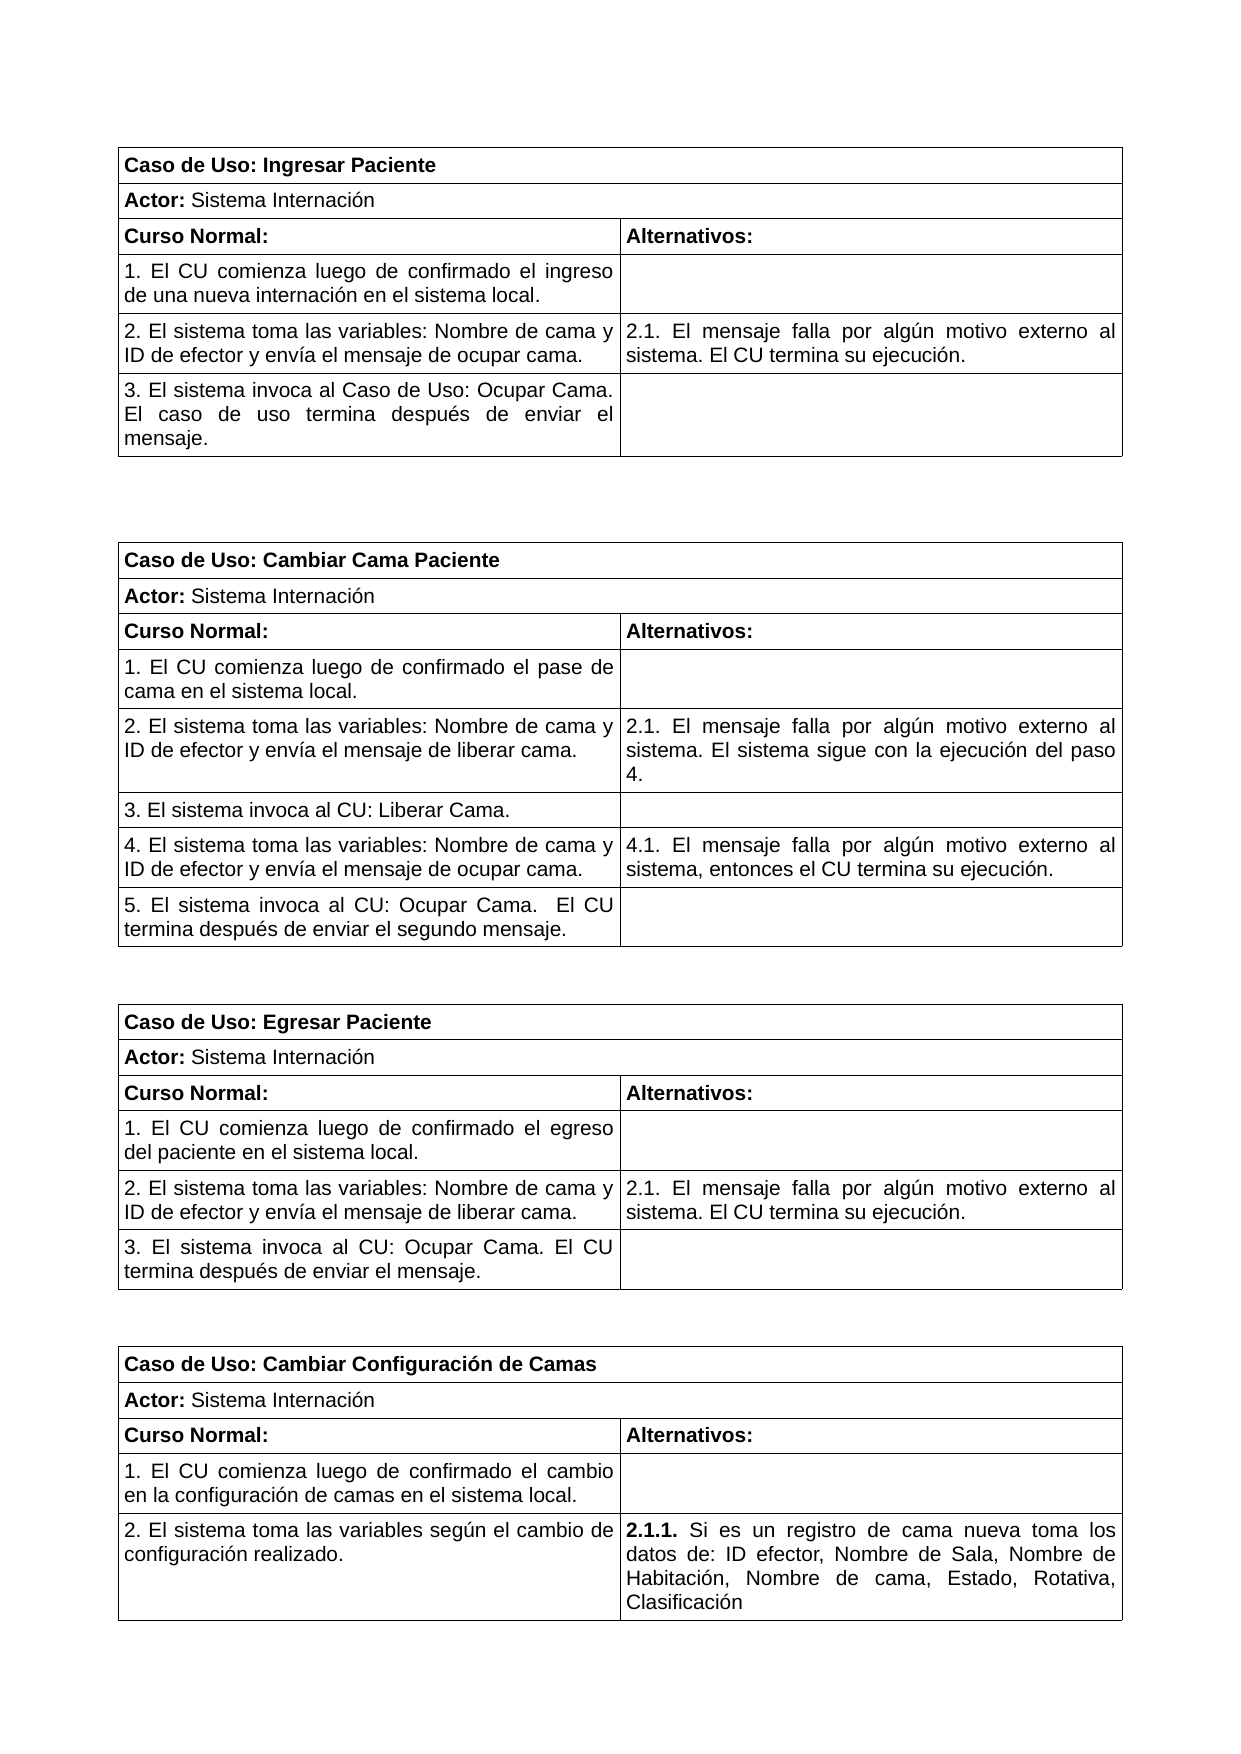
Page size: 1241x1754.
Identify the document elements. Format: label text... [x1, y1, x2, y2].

table_cell Curso Normal: [119, 219, 620, 253]
table_cell 4.1. El mensaje falla por algún motivo externo al sistema, entonces el CU termina su ejecución. [621, 828, 1122, 887]
table_cell 1. El CU comienza luego de confirmado el egreso del paciente en el sistema local. [119, 1111, 620, 1170]
table_cell 2. El sistema toma las variables: Nombre de cama y ID de efector y envía el mensaje de ocupar cama. [119, 314, 620, 372]
table_header Caso de Uso: Cambiar Configuración de Camas [119, 1347, 1122, 1382]
table_cell 1. El CU comienza luego de confirmado el cambio en la configuración de camas en el sistema local. [119, 1454, 620, 1512]
table_cell [621, 374, 1122, 456]
table_cell Curso Normal: [119, 1076, 620, 1110]
table_cell [621, 1230, 1122, 1289]
table_cell Actor: Sistema Internación [119, 184, 1122, 218]
table_cell 3. El sistema invoca al CU: Liberar Cama. [119, 793, 620, 827]
table_cell 2. El sistema toma las variables: Nombre de cama y ID de efector y envía el mensaje de liberar cama. [119, 1171, 620, 1229]
table_cell 2.1. El mensaje falla por algún motivo externo al sistema. El CU termina su ejecución. [621, 1171, 1122, 1229]
table_cell Actor: Sistema Internación [119, 579, 1122, 613]
table_header Caso de Uso: Egresar Paciente [119, 1005, 1122, 1039]
table_cell [621, 888, 1122, 946]
table_cell [621, 793, 1122, 827]
table_cell Alternativos: [621, 1076, 1122, 1110]
table_cell Actor: Sistema Internación [119, 1383, 1122, 1417]
table_cell [621, 650, 1122, 708]
table_header Caso de Uso: Cambiar Cama Paciente [119, 543, 1122, 578]
table_cell Alternativos: [621, 1419, 1122, 1453]
table_cell 3. El sistema invoca al CU: Ocupar Cama. El CU termina después de enviar el mensaje. [119, 1230, 620, 1289]
table_cell 1. El CU comienza luego de confirmado el pase de cama en el sistema local. [119, 650, 620, 708]
table_cell 2.1. El mensaje falla por algún motivo externo al sistema. El sistema sigue con la ejecución del paso 4. [621, 709, 1122, 792]
table_cell Alternativos: [621, 219, 1122, 253]
table_cell 1. El CU comienza luego de confirmado el ingreso de una nueva internación en el sistema local. [119, 255, 620, 313]
table_cell 2.1.1. Si es un registro de cama nueva toma los datos de: ID efector, Nombre de Sala, Nombre de Habitación, Nombre de cama, Estado, Rotativa, Clasificación [621, 1514, 1122, 1620]
table_cell [621, 1454, 1122, 1512]
table_cell [621, 1111, 1122, 1170]
table_cell Curso Normal: [119, 614, 620, 649]
table_cell Alternativos: [621, 614, 1122, 649]
table_cell 2. El sistema toma las variables: Nombre de cama y ID de efector y envía el mensaje de liberar cama. [119, 709, 620, 792]
table_cell 4. El sistema toma las variables: Nombre de cama y ID de efector y envía el mensaje de ocupar cama. [119, 828, 620, 887]
table_cell [621, 255, 1122, 313]
table_cell 3. El sistema invoca al Caso de Uso: Ocupar Cama. El caso de uso termina después de enviar el mensaje. [119, 374, 620, 456]
table_cell Curso Normal: [119, 1419, 620, 1453]
table_cell 5. El sistema invoca al CU: Ocupar Cama. El CU termina después de enviar el segundo mensaje. [119, 888, 620, 946]
table_cell 2. El sistema toma las variables según el cambio de configuración realizado. [119, 1514, 620, 1620]
table_cell 2.1. El mensaje falla por algún motivo externo al sistema. El CU termina su ejecución. [621, 314, 1122, 372]
table_header Caso de Uso: Ingresar Paciente [119, 148, 1122, 182]
table_cell Actor: Sistema Internación [119, 1040, 1122, 1075]
